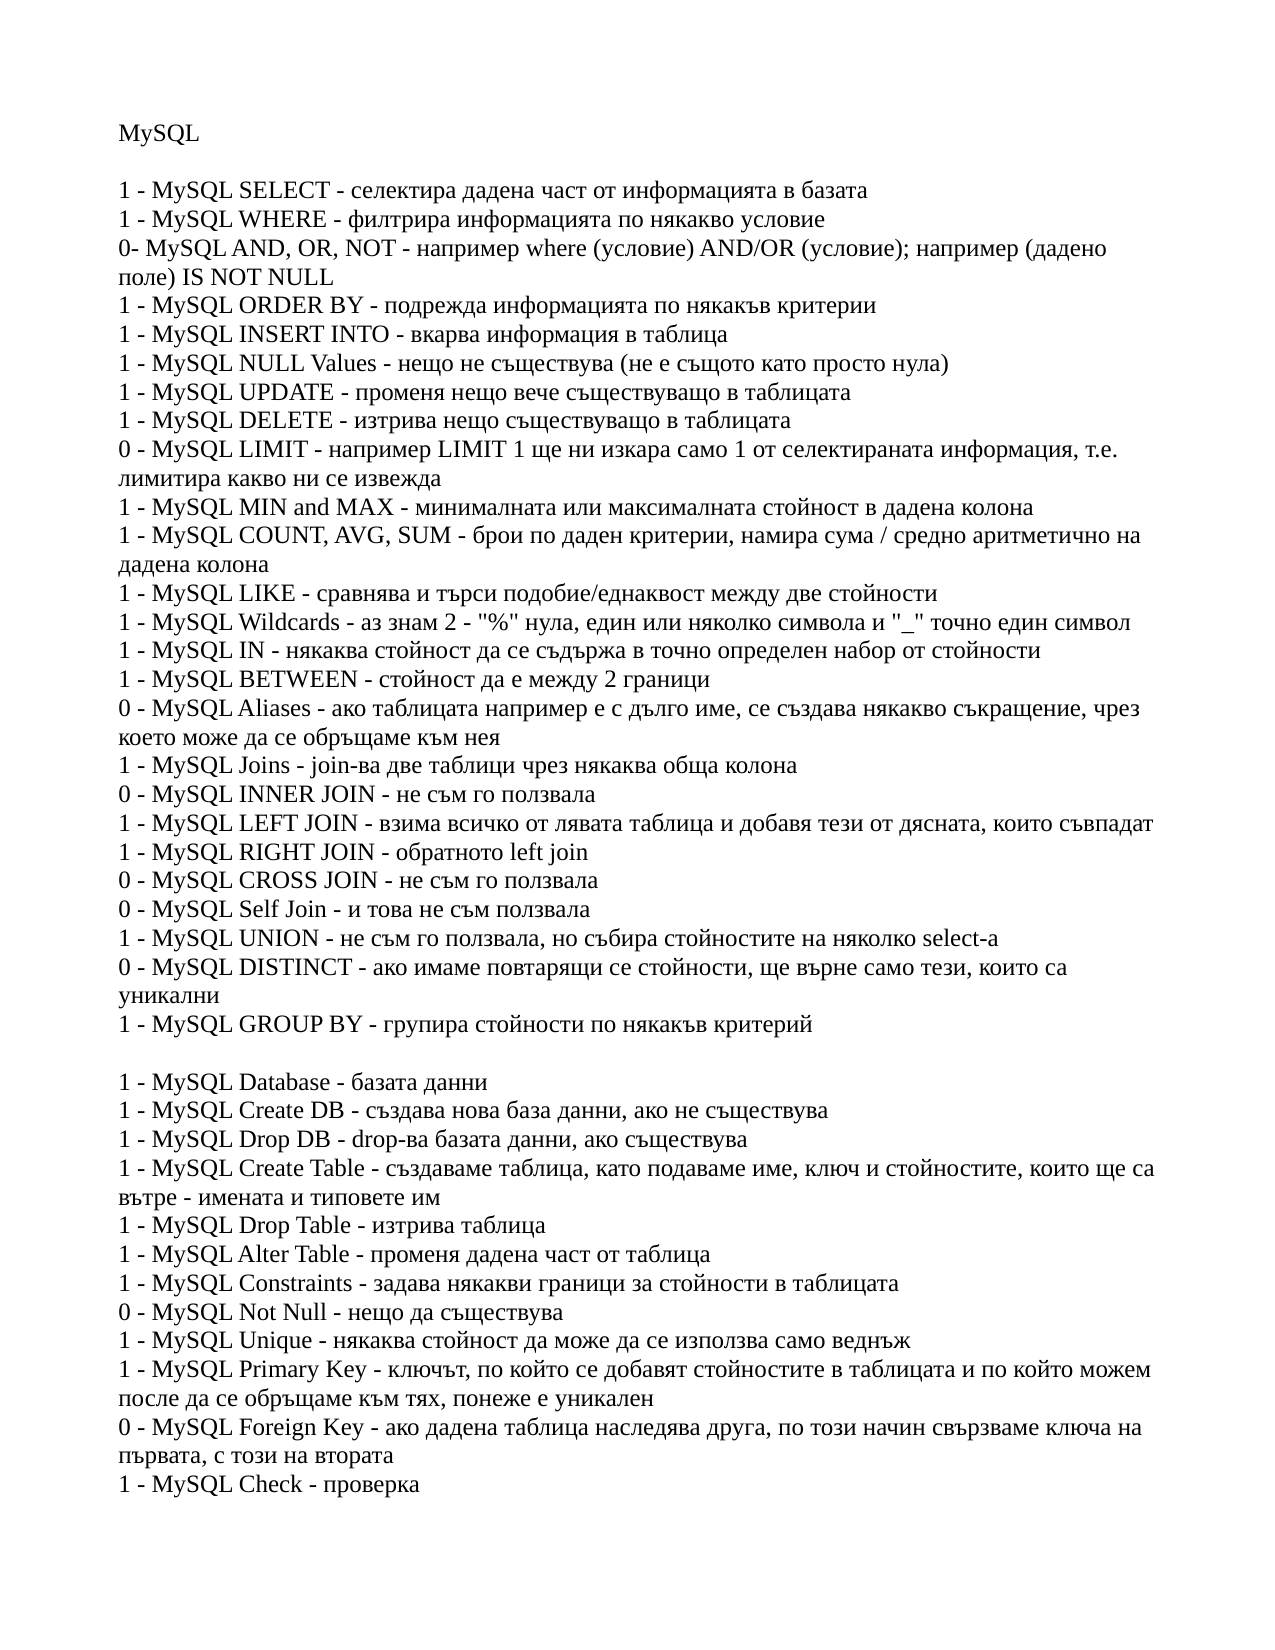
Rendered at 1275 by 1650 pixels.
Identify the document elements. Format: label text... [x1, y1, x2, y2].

text 0 - MySQL Self Join - и това не съм ползвала [118, 894, 1157, 923]
text 1 - MySQL LIKE - сравнява и търси подобие/еднаквост между две стойности [118, 578, 1157, 607]
text 1 - MySQL Drop Table - изтрива таблица [118, 1211, 1157, 1239]
text 1 - MySQL DELETE - изтрива нещо съществуващо в таблицата [118, 406, 1157, 434]
text 1 - MySQL Primary Key - ключът, по който се добавят стойностите в таблицата и по който можем после да се обръщаме към тях, понеже е уникален [118, 1354, 1157, 1412]
text 1 - MySQL IN - някаква стойност да се съдържа в точно определен набор от стойности [118, 636, 1157, 664]
text 0- MySQL AND, OR, NOT - например where (условие) AND/OR (условие); например (дадено поле) IS NOT NULL [118, 233, 1157, 291]
text 1 - MySQL UNION - не съм го ползвала, но събира стойностите на няколко select-a [118, 923, 1157, 952]
text MySQL [118, 118, 1157, 147]
text 1 - MySQL SELECT - селектира дадена част от информацията в базата [118, 176, 1157, 204]
text 1 - MySQL RIGHT JOIN - обратното left join [118, 837, 1157, 866]
text 0 - MySQL Foreign Key - ако дадена таблица наследява друга, по този начин свързваме ключа на първата, с този на втората [118, 1412, 1157, 1469]
text 1 - MySQL INSERT INTO - вкарва информация в таблица [118, 319, 1157, 348]
text 0 - MySQL Aliases - ако таблицата например е с дълго име, се създава някакво съкращение, чрез което може да се обръщаме към нея [118, 693, 1157, 751]
text 1 - MySQL Joins - join-ва две таблици чрез някаква обща колона [118, 751, 1157, 779]
text 1 - MySQL Unique - някаква стойност да може да се използва само веднъж [118, 1326, 1157, 1354]
text 0 - MySQL DISTINCT - ако имаме повтарящи се стойности, ще върне само тези, които са уникални [118, 952, 1157, 1009]
text 1 - MySQL Create Table - създаваме таблица, като подаваме име, ключ и стойностите, които ще са вътре - имената и типовете им [118, 1153, 1157, 1211]
text 1 - MySQL Alter Table - променя дадена част от таблица [118, 1239, 1157, 1268]
text 1 - MySQL Database - базата данни [118, 1067, 1157, 1096]
text 1 - MySQL UPDATE - променя нещо вече съществуващо в таблицата [118, 377, 1157, 406]
text 1 - MySQL ORDER BY - подрежда информацията по някакъв критерии [118, 291, 1157, 319]
text 1 - MySQL Drop DB - drop-ва базата данни, ако съществува [118, 1124, 1157, 1153]
text 0 - MySQL INNER JOIN - не съм го ползвала [118, 779, 1157, 808]
text 1 - MySQL Check - проверка [118, 1469, 1157, 1498]
text 1 - MySQL MIN and MAX - минималната или максималната стойност в дадена колона [118, 492, 1157, 521]
text 1 - MySQL Create DB - създава нова база данни, ако не съществува [118, 1096, 1157, 1124]
text 0 - MySQL CROSS JOIN - не съм го ползвала [118, 866, 1157, 894]
text 1 - MySQL GROUP BY - групира стойности по някакъв критерий [118, 1009, 1157, 1038]
text 1 - MySQL BETWEEN - стойност да е между 2 граници [118, 664, 1157, 693]
text 1 - MySQL COUNT, AVG, SUM - брои по даден критерии, намира сума / средно аритметично на дадена колона [118, 521, 1157, 578]
text 1 - MySQL Wildcards - аз знам 2 - "%" нула, един или няколко символа и "_" точно един символ [118, 607, 1157, 636]
text 1 - MySQL WHERE - филтрира информацията по някакво условие [118, 204, 1157, 233]
text 0 - MySQL LIMIT - например LIMIT 1 ще ни изкара само 1 от селектираната информация, т.е. лимитира какво ни се извежда [118, 434, 1157, 492]
text 0 - MySQL Not Null - нещо да съществува [118, 1297, 1157, 1326]
text 1 - MySQL Constraints - задава някакви граници за стойности в таблицата [118, 1268, 1157, 1297]
text 1 - MySQL LEFT JOIN - взима всичко от лявата таблица и добавя тези от дясната, които съвпадат [118, 808, 1157, 837]
text 1 - MySQL NULL Values - нещо не съществува (не е същото като просто нула) [118, 348, 1157, 377]
